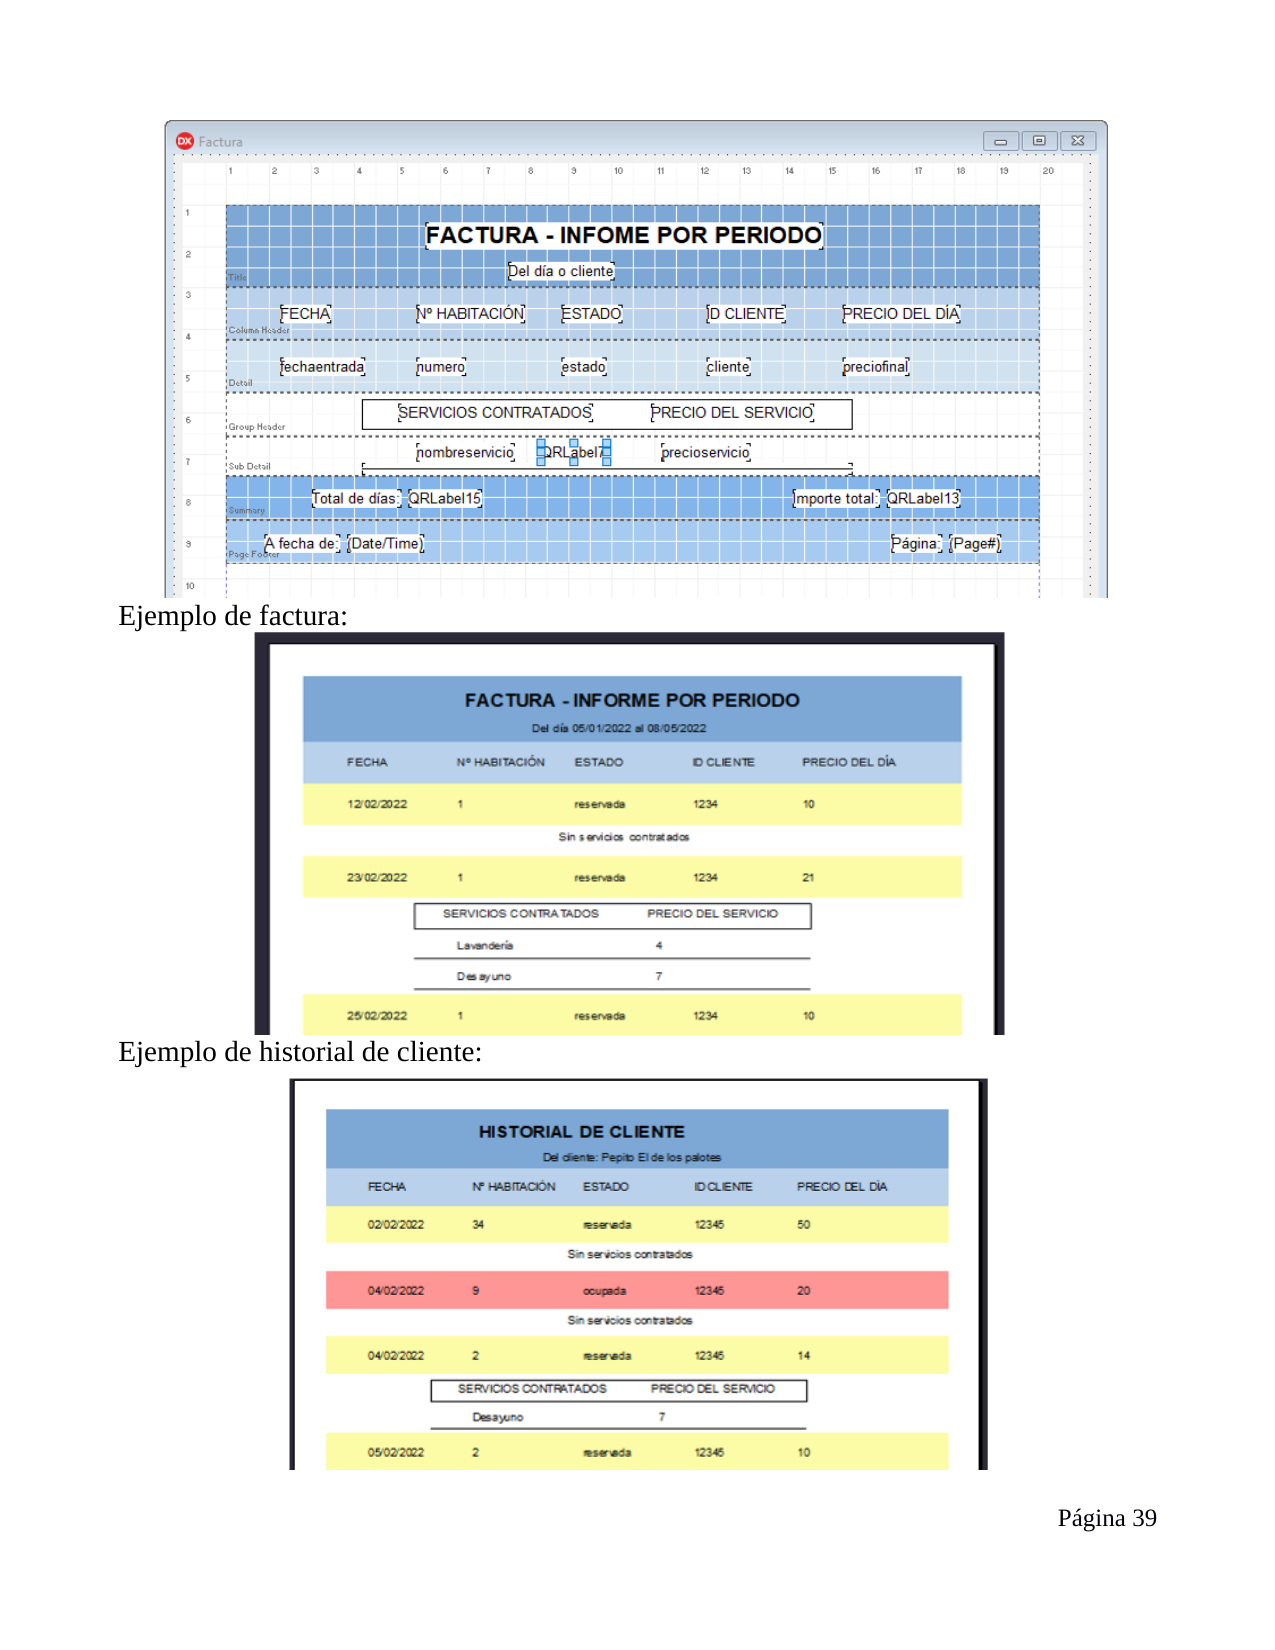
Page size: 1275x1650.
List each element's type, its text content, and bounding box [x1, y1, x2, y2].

text Ejemplo de factura: [118, 118, 1157, 632]
picture [257, 1068, 1018, 1470]
picture [159, 118, 1117, 598]
picture [245, 631, 1030, 1035]
text Ejemplo de historial de cliente: [118, 637, 1157, 1068]
